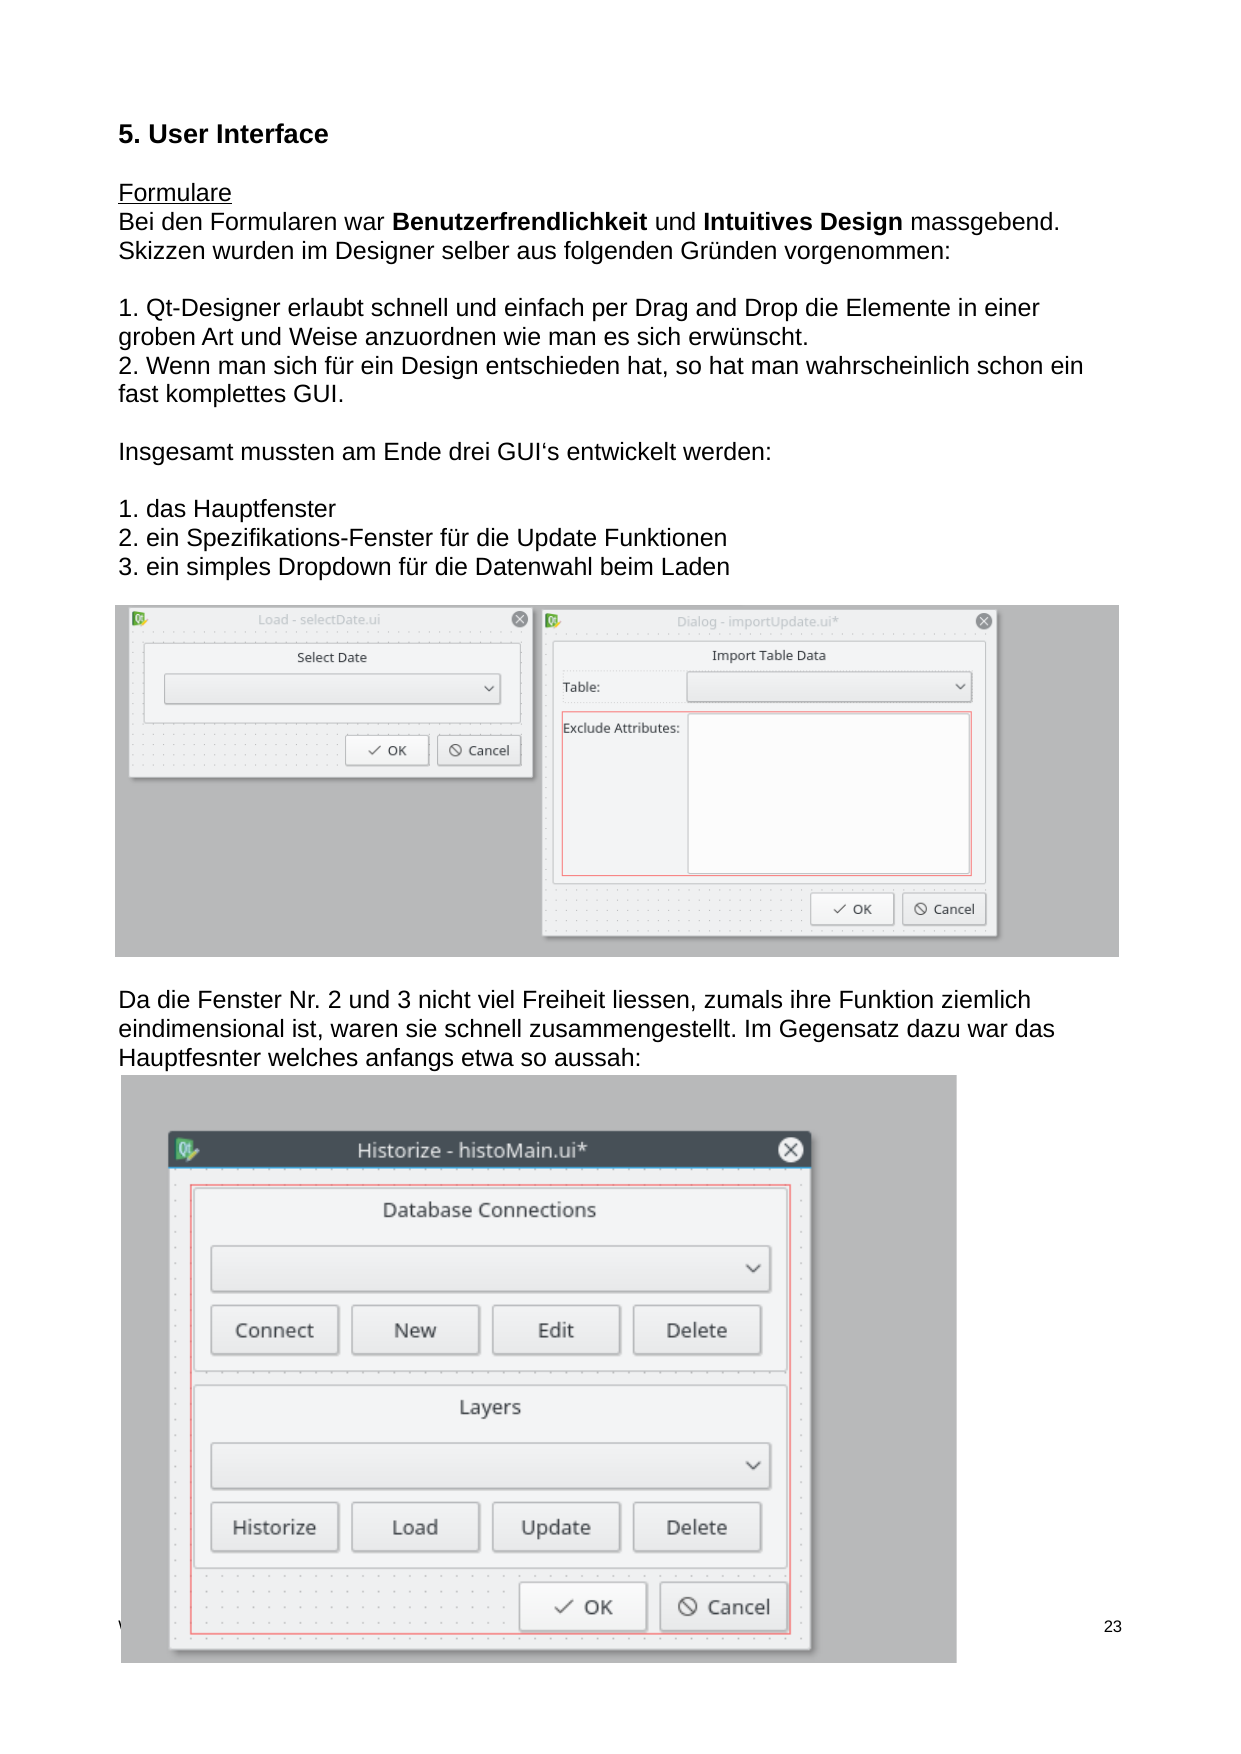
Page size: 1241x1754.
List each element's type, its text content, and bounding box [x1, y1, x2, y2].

text 3. ein simples Dropdown für die Datenwahl beim Laden [118, 552, 1122, 581]
text Bei den Formularen war Benutzerfrendlichkeit und Intuitives Design massgebend. Skizzen wurden im Designer selber aus folgenden Gründen vorgenommen: [118, 207, 1122, 264]
text Insgesamt mussten am Ende drei GUI‘s entwickelt werden: [118, 437, 1122, 466]
text 5. User Interface [118, 118, 1122, 149]
picture [115, 605, 1119, 957]
text 1. das Hauptfenster [118, 494, 1122, 523]
text 2. ein Spezifikations-Fenster für die Update Funktionen [118, 523, 1122, 552]
text Formulare [118, 178, 1122, 207]
text 2. Wenn man sich für ein Design entschieden hat, so hat man wahrscheinlich schon ein fast komplettes GUI. [118, 351, 1122, 408]
text 1. Qt-Designer erlaubt schnell und einfach per Drag and Drop die Elemente in einer groben Art und Weise anzuordnen wie man es sich erwünscht. [118, 293, 1122, 351]
picture [121, 1075, 957, 1663]
text Da die Fenster Nr. 2 und 3 nicht viel Freiheit liessen, zumals ihre Funktion ziemlich eindimensional ist, waren sie schnell zusammengestellt. Im Gegensatz dazu war das Hauptfesnter welches anfangs etwa so aussah: [118, 985, 1122, 1071]
